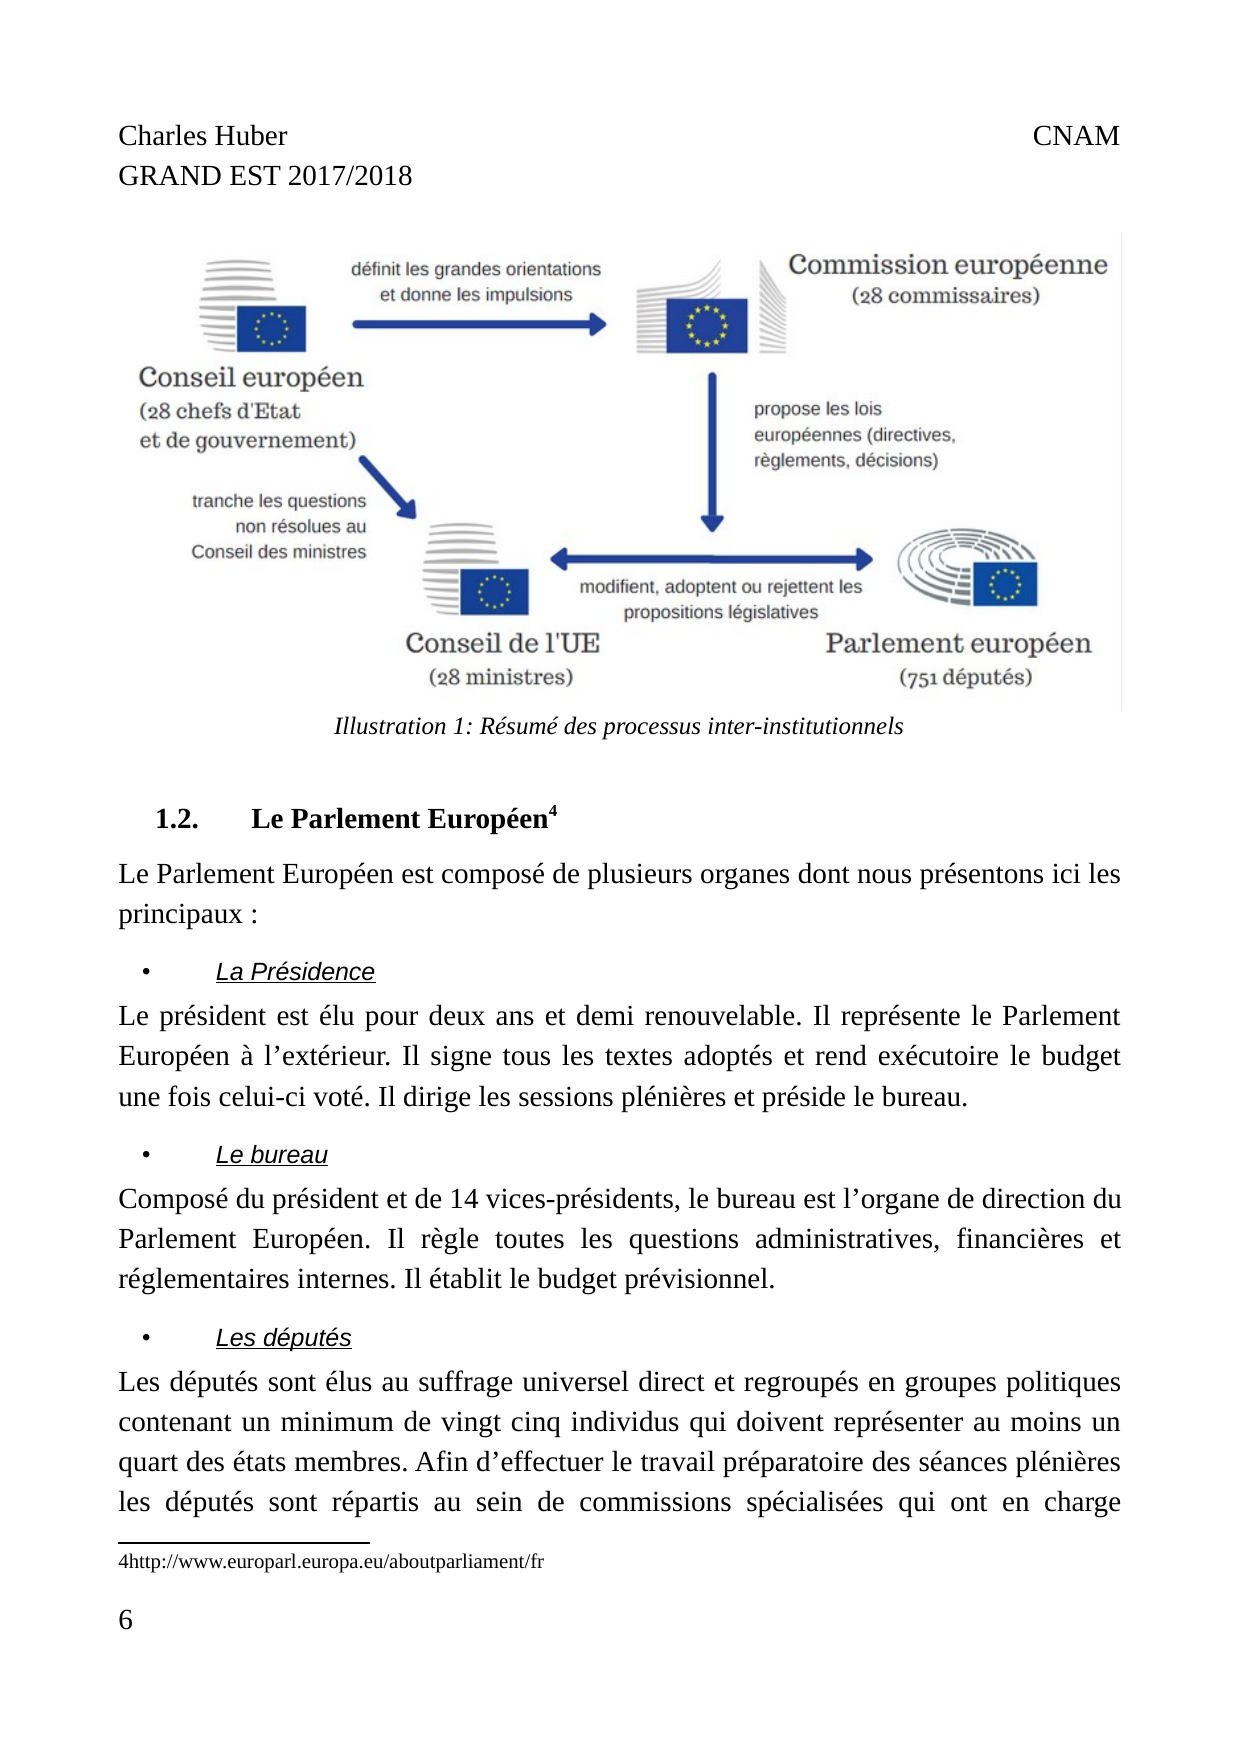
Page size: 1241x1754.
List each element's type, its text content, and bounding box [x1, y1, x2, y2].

text Le Parlement Européen est composé de plusieurs organes dont nous présentons ici les principaux : [118, 856, 1122, 929]
subtitle Le Parlement Européen [148, 801, 1122, 834]
subtitle Le bureau [142, 1140, 1122, 1169]
list http://www.europarl.europa.eu/aboutparliament/fr [118, 1549, 1122, 1573]
subtitle Les députés [142, 1323, 1122, 1351]
text Le président est élu pour deux ans et demi renouvelable. Il représente le Parlement Européen à l’extérieur. Il signe tous les textes adoptés et rend exécutoire le budget une fois celui-ci voté. Il dirige les sessions plénières et préside le bureau. [118, 998, 1122, 1112]
picture [118, 233, 1123, 711]
text Les députés sont élus au suffrage universel direct et regroupés en groupes politiques contenant un minimum de vingt cinq individus qui doivent représenter au moins un quart des états membres. Afin d’effectuer le travail préparatoire des séances plénières les députés sont répartis au sein de commissions spécialisées qui ont en charge [118, 1364, 1122, 1518]
text Composé du président et de 14 vices-présidents, le bureau est l’organe de direction du Parlement Européen. Il règle toutes les questions administratives, financières et réglementaires internes. Il établit le budget prévisionnel. [118, 1181, 1122, 1295]
subtitle La Présidence [142, 957, 1122, 986]
text Illustration 1: Résumé des processus inter-institutionnels [118, 711, 1122, 739]
